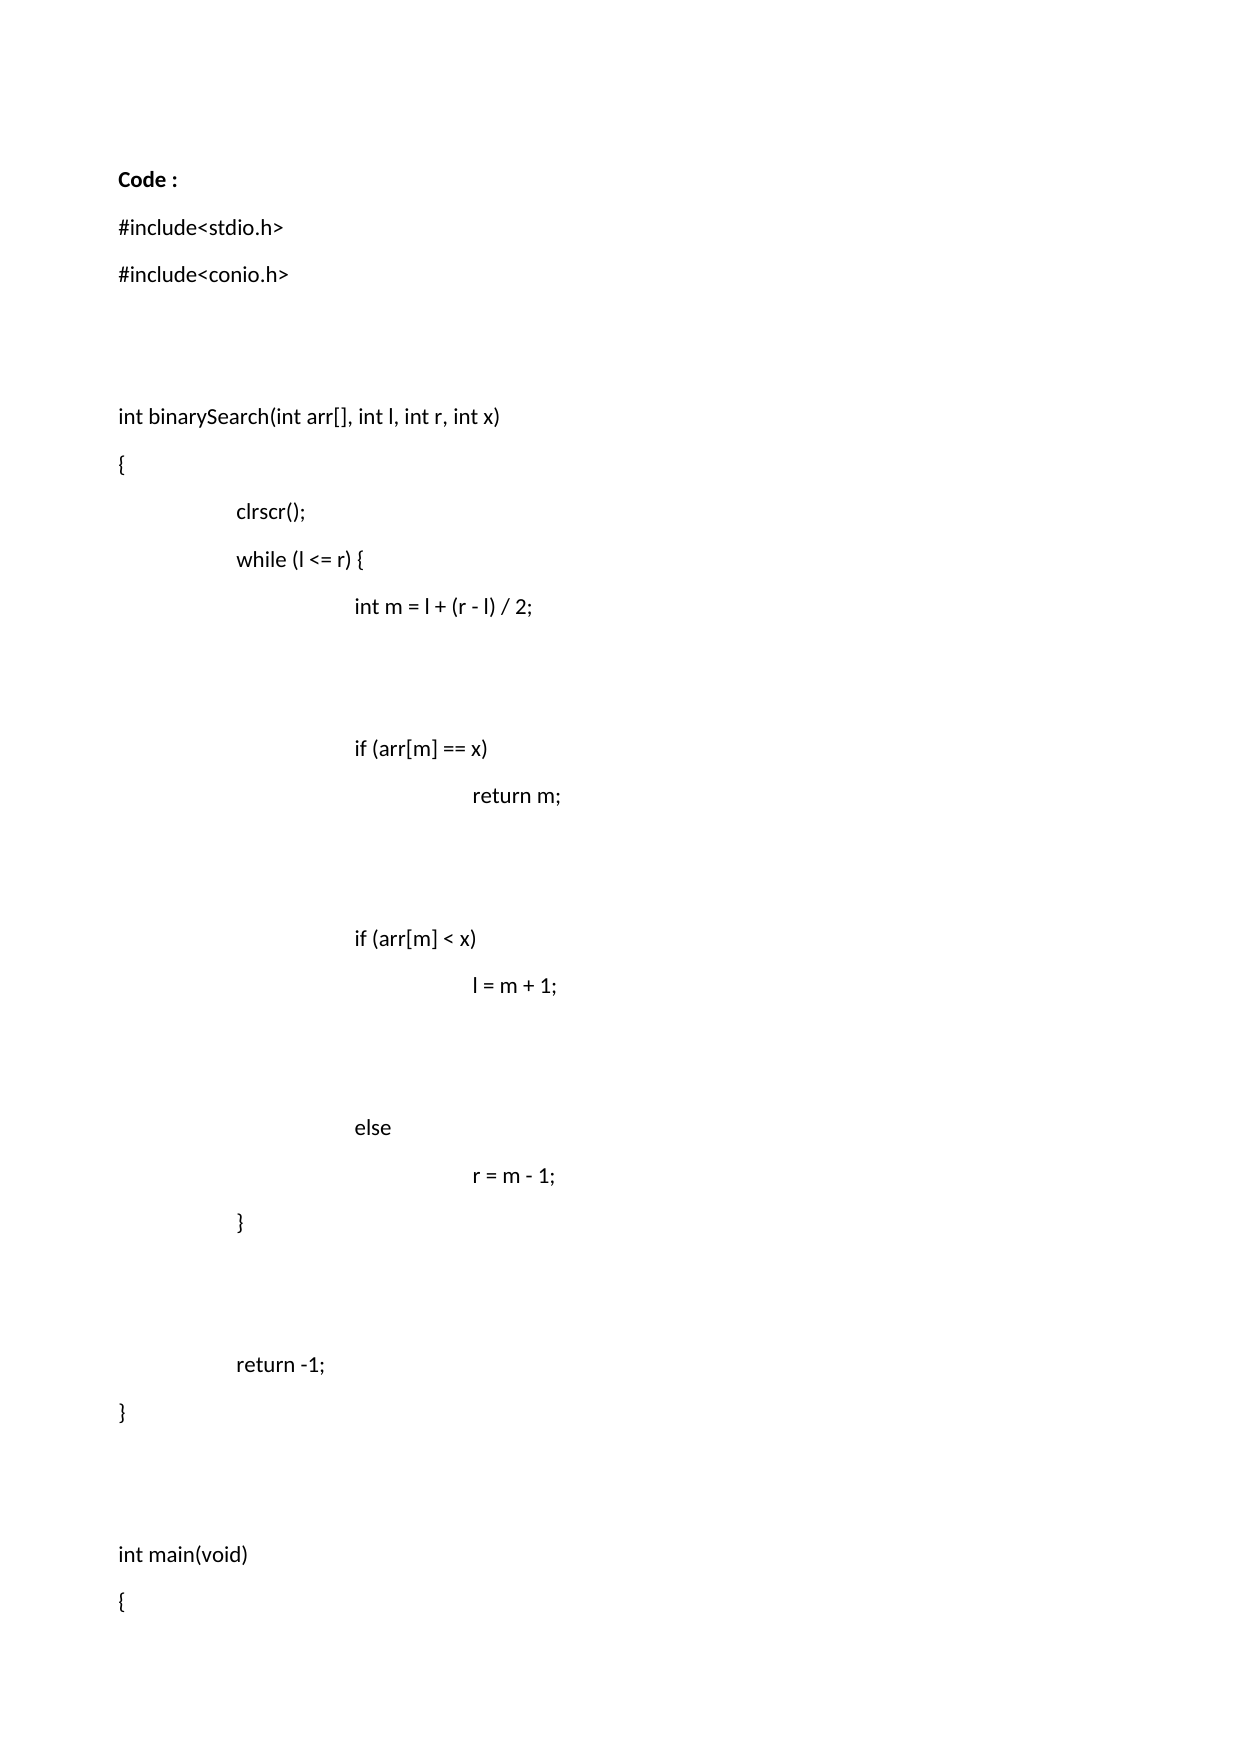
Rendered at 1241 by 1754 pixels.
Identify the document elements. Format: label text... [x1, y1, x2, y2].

text } [118, 1398, 1122, 1426]
text l = m + 1; [118, 971, 1122, 999]
text return m; [118, 782, 1122, 810]
text return -1; [118, 1350, 1122, 1378]
text r = m - 1; [118, 1161, 1122, 1189]
text else [118, 1113, 1122, 1141]
text if (arr[m] < x) [118, 924, 1122, 952]
text if (arr[m] == x) [118, 734, 1122, 762]
text int main(void) [118, 1540, 1122, 1568]
text { [118, 1587, 1122, 1615]
text #include<conio.h> [118, 260, 1122, 288]
text #include<stdio.h> [118, 213, 1122, 241]
text while (l <= r) { [118, 545, 1122, 573]
text int binarySearch(int arr[], int l, int r, int x) [118, 402, 1122, 431]
text Code : [118, 166, 1122, 193]
text { [118, 450, 1122, 478]
text clrscr(); [118, 497, 1122, 525]
text } [118, 1208, 1122, 1236]
text int m = l + (r - l) / 2; [118, 592, 1122, 620]
